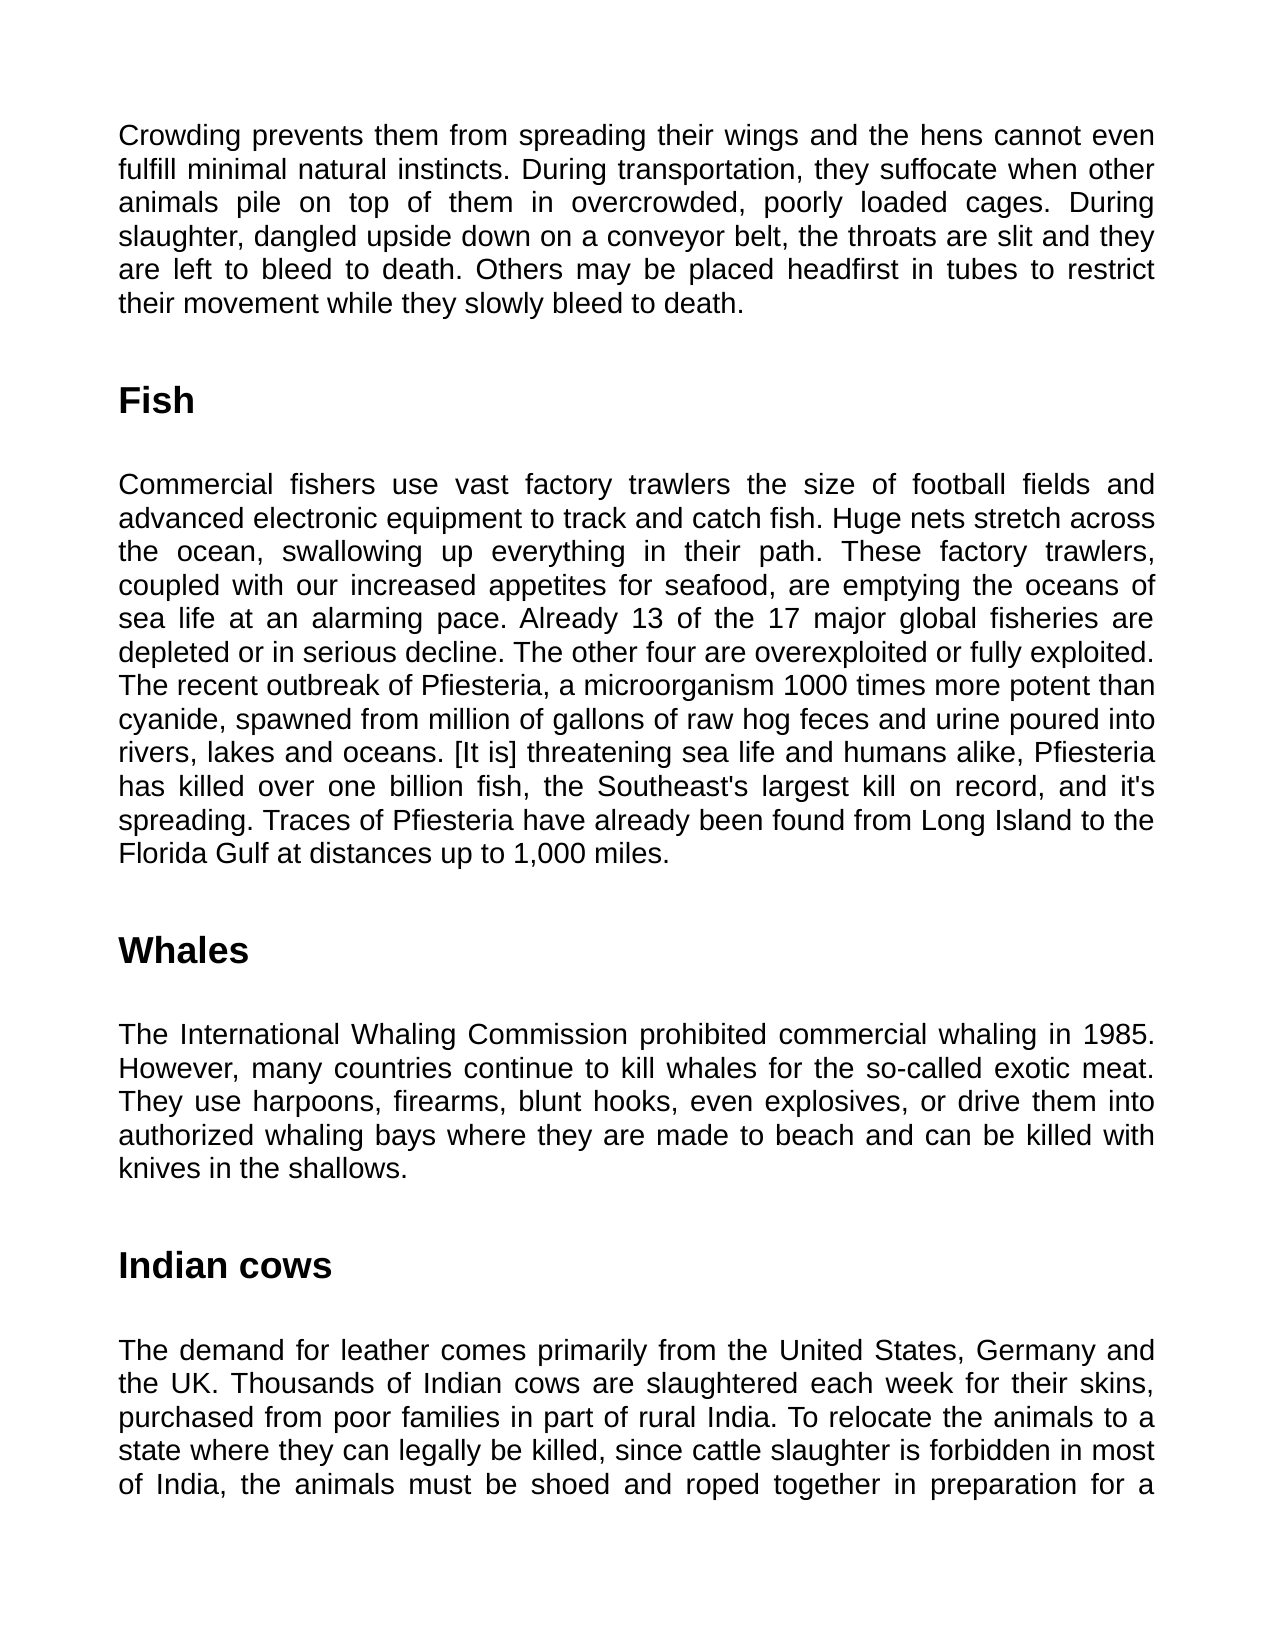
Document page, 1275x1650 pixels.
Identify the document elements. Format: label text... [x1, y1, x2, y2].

text Commercial fishers use vast factory trawlers the size of football fields and advanced electronic equipment to track and catch fish. Huge nets stretch across the ocean, swallowing up everything in their path. These factory trawlers, coupled with our increased appetites for seafood, are emptying the oceans of sea life at an alarming pace. Already 13 of the 17 major global fisheries are depleted or in serious decline. The other four are overexploited or fully exploited. The recent outbreak of Pfiesteria, a microorganism 1000 times more potent than cyanide, spawned from million of gallons of raw hog feces and urine poured into rivers, lakes and oceans. [It is] threatening sea life and humans alike, Pfiesteria has killed over one billion fish, the Southeast's largest kill on record, and it's spreading. Traces of Pfiesteria have already been found from Long Island to the Florida Gulf at distances up to 1,000 miles. [118, 467, 1157, 869]
text The International Whaling Commission prohibited commercial whaling in 1985. However, many countries continue to kill whales for the so-called exotic meat. They use harpoons, firearms, blunt hooks, even explosives, or drive them into authorized whaling bays where they are made to beach and can be killed with knives in the shallows. [118, 1017, 1157, 1185]
text The demand for leather comes primarily from the United States, Germany and the UK. Thousands of Indian cows are slaughtered each week for their skins, purchased from poor families in part of rural India. To relocate the animals to a state where they can legally be killed, since cattle slaughter is forbidden in most of India, the animals must be shoed and roped together in preparation for a [118, 1333, 1157, 1500]
subtitle Indian cows [118, 1243, 1157, 1287]
text Crowding prevents them from spreading their wings and the hens cannot even fulfill minimal natural instincts. During transportation, they suffocate when other animals pile on top of them in overcrowded, poorly loaded cages. During slaughter, dangled upside down on a conveyor belt, the throats are slit and they are left to bleed to death. Others may be placed headfirst in tubes to restrict their movement while they slowly bleed to death. [118, 118, 1157, 319]
subtitle Whales [118, 928, 1157, 971]
subtitle Fish [118, 378, 1157, 421]
